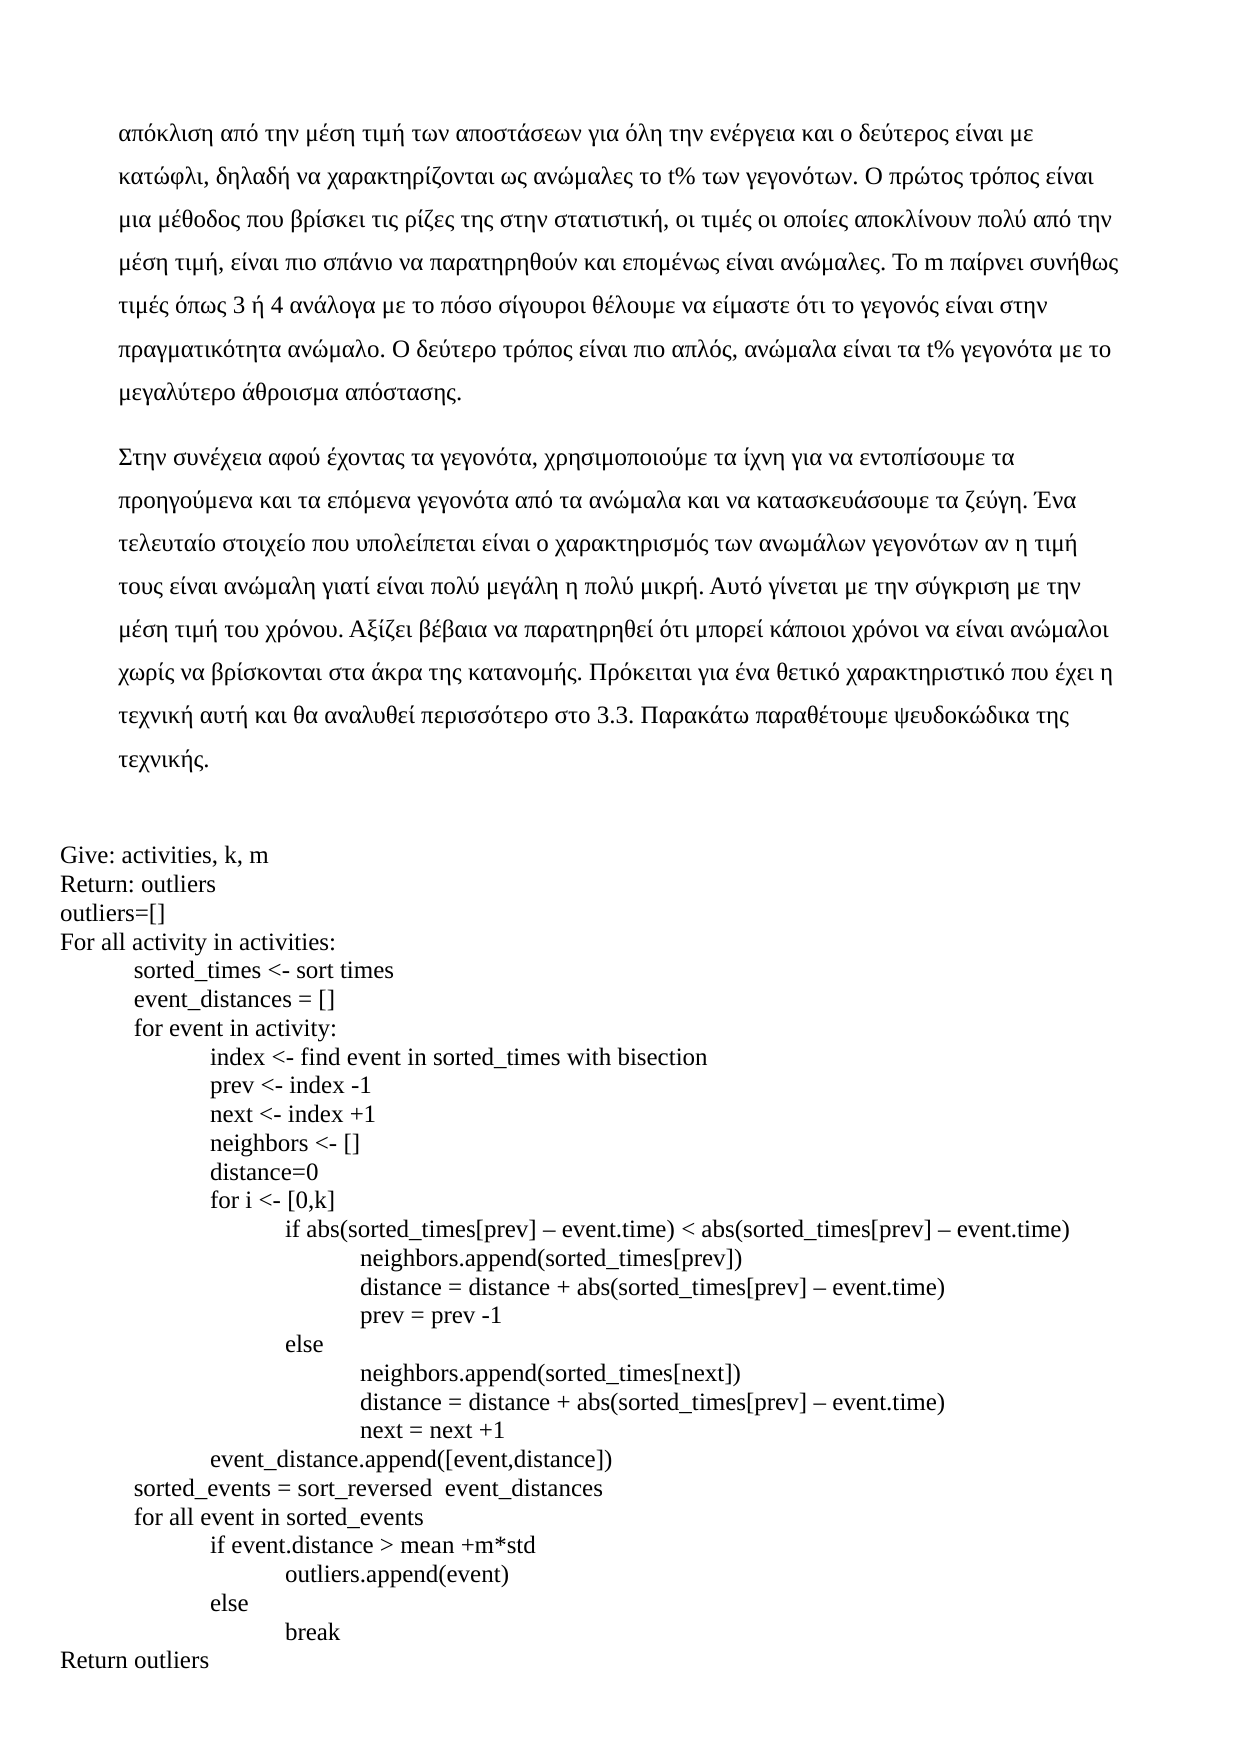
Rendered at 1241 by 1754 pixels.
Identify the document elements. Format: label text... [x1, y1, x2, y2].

text απόκλιση από την μέση τιμή των αποστάσεων για όλη την ενέργεια και ο δεύτερος είναι με κατώφλι, δηλαδή να χαρακτηρίζονται ως ανώμαλες το t% των γεγονότων. Ο πρώτος τρόπος είναι μια μέθοδος που βρίσκει τις ρίζες της στην στατιστική, οι τιμές οι οποίες αποκλίνουν πολύ από την μέση τιμή, είναι πιο σπάνιο να παρατηρηθούν και επομένως είναι ανώμαλες. Το m παίρνει συνήθως τιμές όπως 3 ή 4 ανάλογα με το πόσο σίγουροι θέλουμε να είμαστε ότι το γεγονός είναι στην πραγματικότητα ανώμαλο. Ο δεύτερο τρόπος είναι πιο απλός, ανώμαλα είναι τα t% γεγονότα με το μεγαλύτερο άθροισμα απόστασης. [118, 118, 1122, 406]
text Στην συνέχεια αφού έχοντας τα γεγονότα, χρησιμοποιούμε τα ίχνη για να εντοπίσουμε τα προηγούμενα και τα επόμενα γεγονότα από τα ανώμαλα και να κατασκευάσουμε τα ζεύγη. Ένα τελευταίο στοιχείο που υπολείπεται είναι ο χαρακτηρισμός των ανωμάλων γεγονότων αν η τιμή τους είναι ανώμαλη γιατί είναι πολύ μεγάλη η πολύ μικρή. Αυτό γίνεται με την σύγκριση με την μέση τιμή του χρόνου. Αξίζει βέβαια να παρατηρηθεί ότι μπορεί κάποιοι χρόνοι να είναι ανώμαλοι χωρίς να βρίσκονται στα άκρα της κατανομής. Πρόκειται για ένα θετικό χαρακτηριστικό που έχει η τεχνική αυτή και θα αναλυθεί περισσότερο στο 3.3. Παρακάτω παραθέτουμε ψευδοκώδικα της τεχνικής. [118, 442, 1122, 772]
